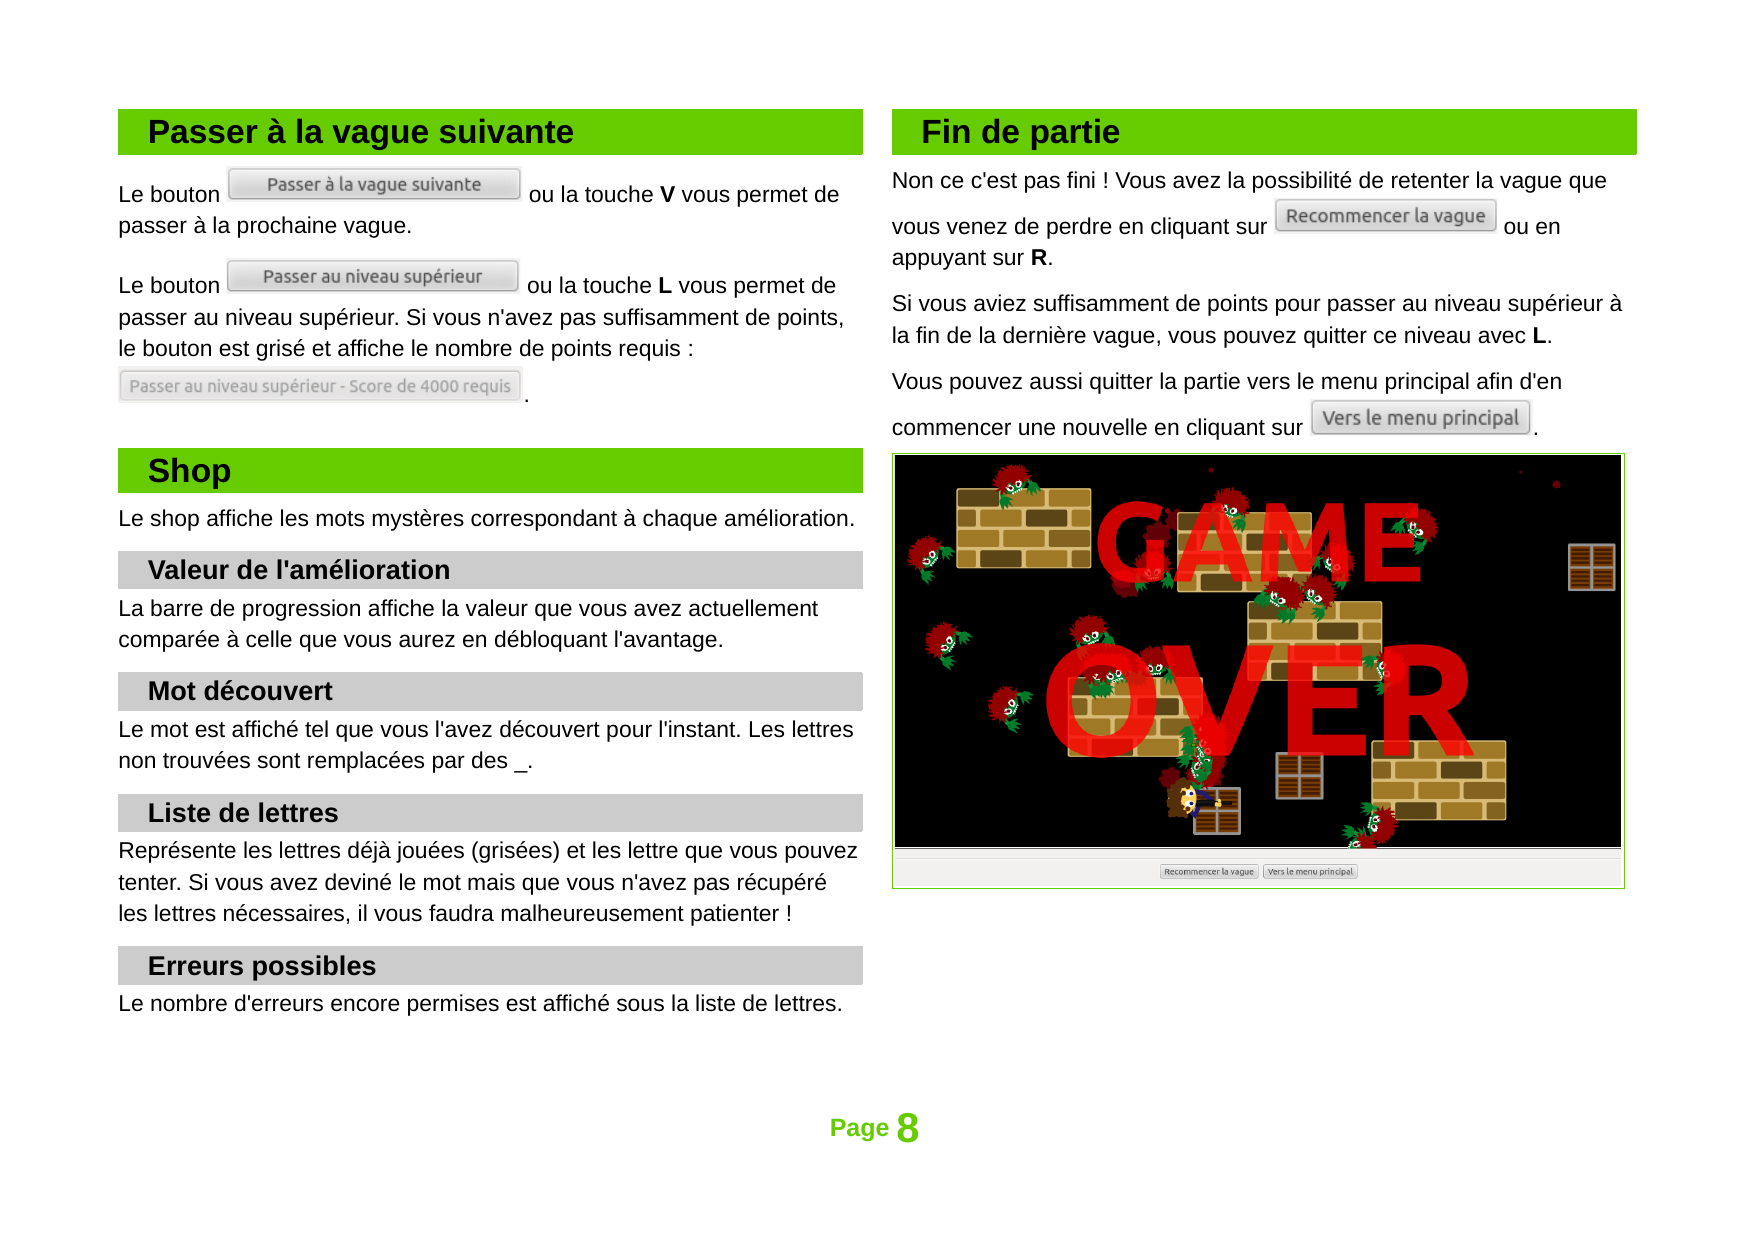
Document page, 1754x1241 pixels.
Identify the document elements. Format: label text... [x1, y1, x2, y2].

picture [226, 166, 523, 202]
text Valeur de l'amélioration [119, 552, 862, 588]
text Erreurs possibles [119, 947, 862, 984]
text Le bouton ou la touche V vous permet de passer à la prochaine vague. [118, 167, 862, 238]
picture [1273, 198, 1498, 234]
text Liste de lettres [119, 795, 862, 831]
picture [1309, 399, 1533, 436]
text Le bouton ou la touche L vous permet de passer au niveau supérieur. Si vous n'avez pas suffisamment de points, le bouton est grisé et affiche le nombre de points requis : . [118, 258, 862, 407]
text Mot découvert [119, 674, 862, 710]
text Vous pouvez aussi quitter la partie vers le menu principal afin d'en commencer une nouvelle en cliquant sur . [892, 368, 1636, 440]
text Le shop affiche les mots mystères correspondant à chaque amélioration. [118, 505, 862, 531]
picture [226, 258, 521, 294]
text Représente les lettres déjà jouées (grisées) et les lettre que vous pouvez tenter. Si vous avez deviné le mot mais que vous n'avez pas récupéré les lettres nécessaires, il vous faudra malheureusement patienter ! [118, 837, 862, 927]
text Si vous aviez suffisamment de points pour passer au niveau supérieur à la fin de la dernière vague, vous pouvez quitter ce niveau avec L. [892, 290, 1636, 348]
subtitle Fin de partie [893, 110, 1636, 154]
text Le mot est affiché tel que vous l'avez découvert pour l'instant. Les lettres non trouvées sont remplacées par des _. [118, 716, 862, 774]
subtitle Shop [119, 449, 862, 492]
picture [894, 455, 1621, 886]
subtitle Passer à la vague suivante [119, 110, 862, 154]
text Le nombre d'erreurs encore permises est affiché sous la liste de lettres. [118, 990, 862, 1016]
text Non ce c'est pas fini ! Vous avez la possibilité de retenter la vague que vous venez de perdre en cliquant sur ou en appuyant sur R. [892, 167, 1636, 271]
text La barre de progression affiche la valeur que vous avez actuellement comparée à celle que vous aurez en débloquant l'avantage. [118, 595, 862, 653]
picture [118, 366, 524, 403]
